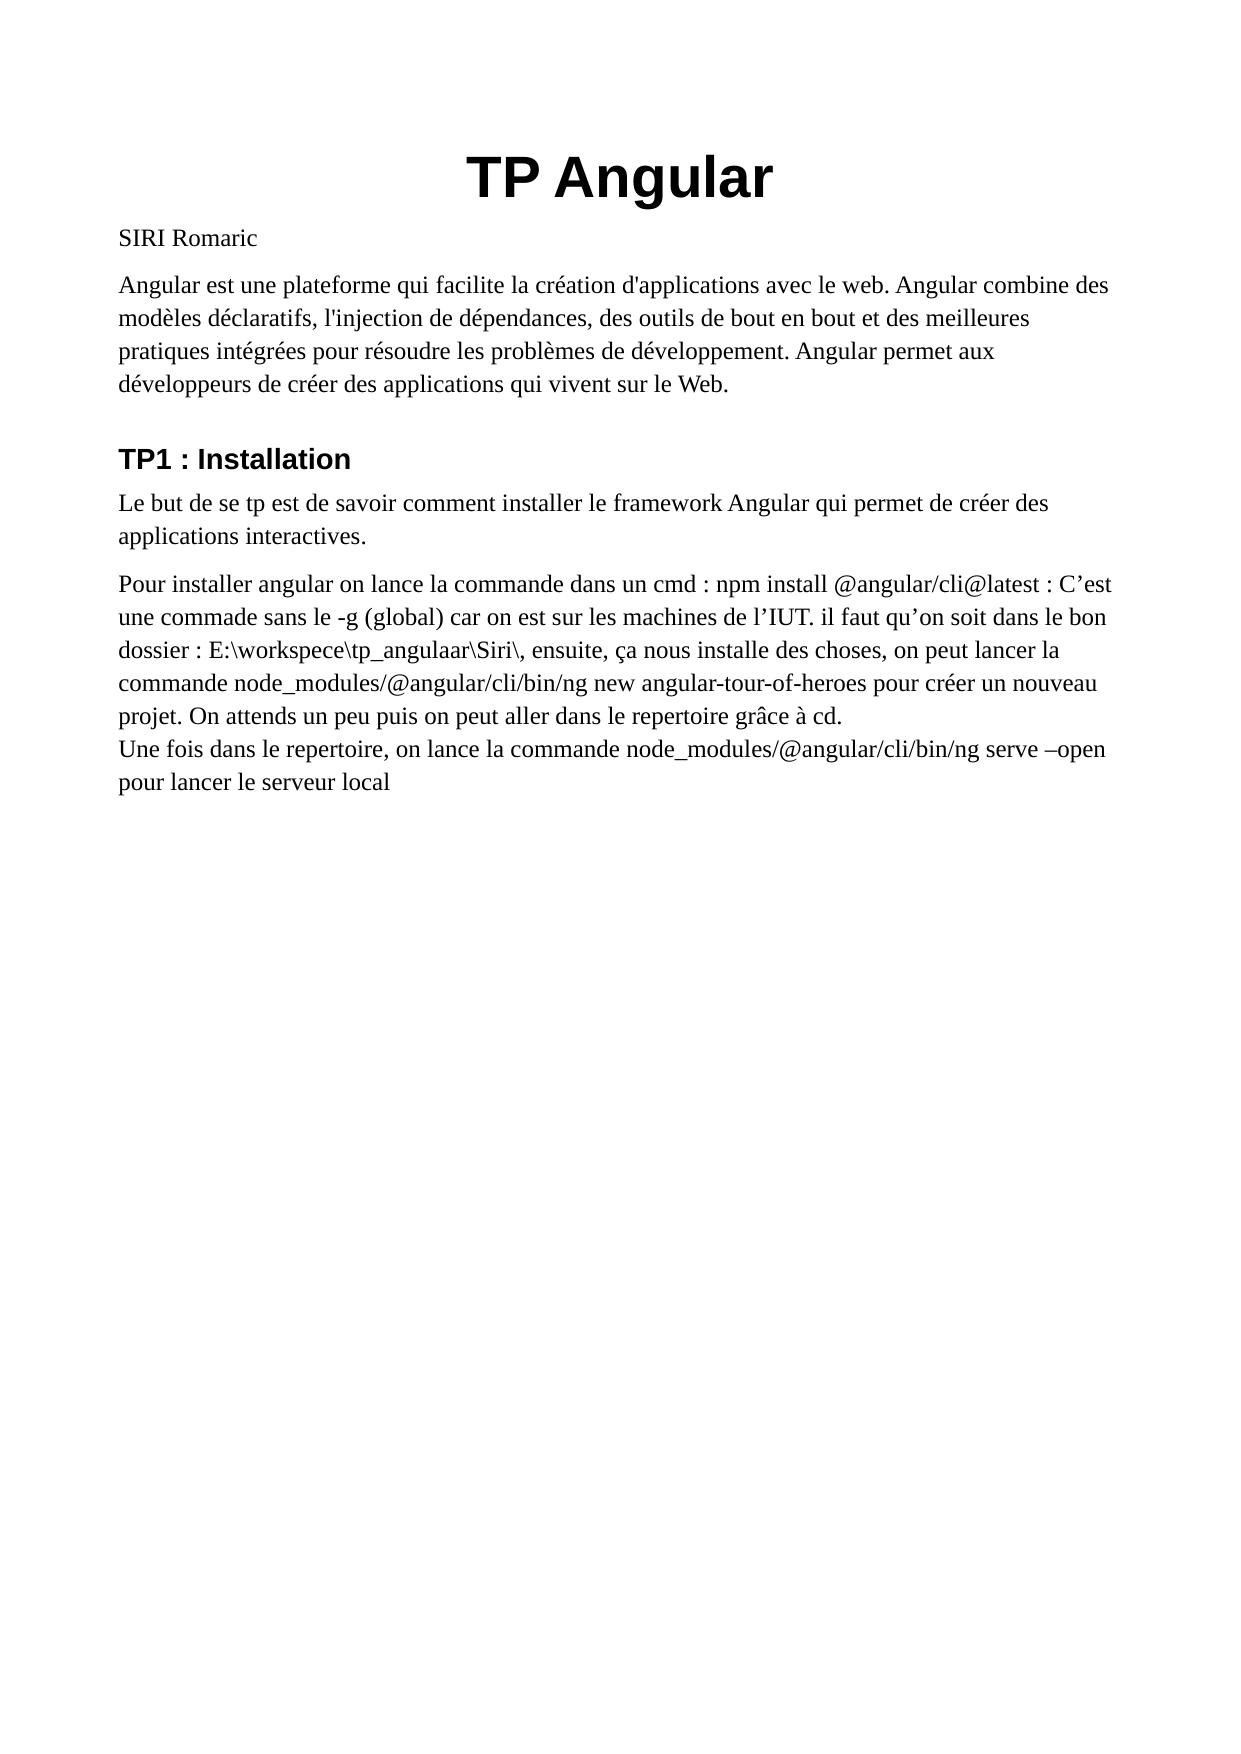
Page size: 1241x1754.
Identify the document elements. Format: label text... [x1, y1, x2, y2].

text Angular est une plateforme qui facilite la création d'applications avec le web. Angular combine des modèles déclaratifs, l'injection de dépendances, des outils de bout en bout et des meilleures pratiques intégrées pour résoudre les problèmes de développement. Angular permet aux développeurs de créer des applications qui vivent sur le Web. [118, 270, 1122, 398]
text Pour installer angular on lance la commande dans un cmd : npm install @angular/cli@latest : C’est une commade sans le -g (global) car on est sur les machines de l’IUT. il faut qu’on soit dans le bon dossier : E:\workspece\tp_angulaar\Siri\, ensuite, ça nous installe des choses, on peut lancer la commande node_modules/@angular/cli/bin/ng new angular-tour-of-heroes pour créer un nouveau projet. On attends un peu puis on peut aller dans le repertoire grâce à cd. Une fois dans le repertoire, on lance la commande node_modules/@angular/cli/bin/ng serve –open pour lancer le serveur local [118, 569, 1122, 796]
text SIRI Romaric [118, 223, 1122, 251]
text TP Angular [118, 143, 1122, 210]
subtitle TP1 : Installation [118, 442, 1122, 476]
text Le but de se tp est de savoir comment installer le framework Angular qui permet de créer des applications interactives. [118, 488, 1122, 550]
